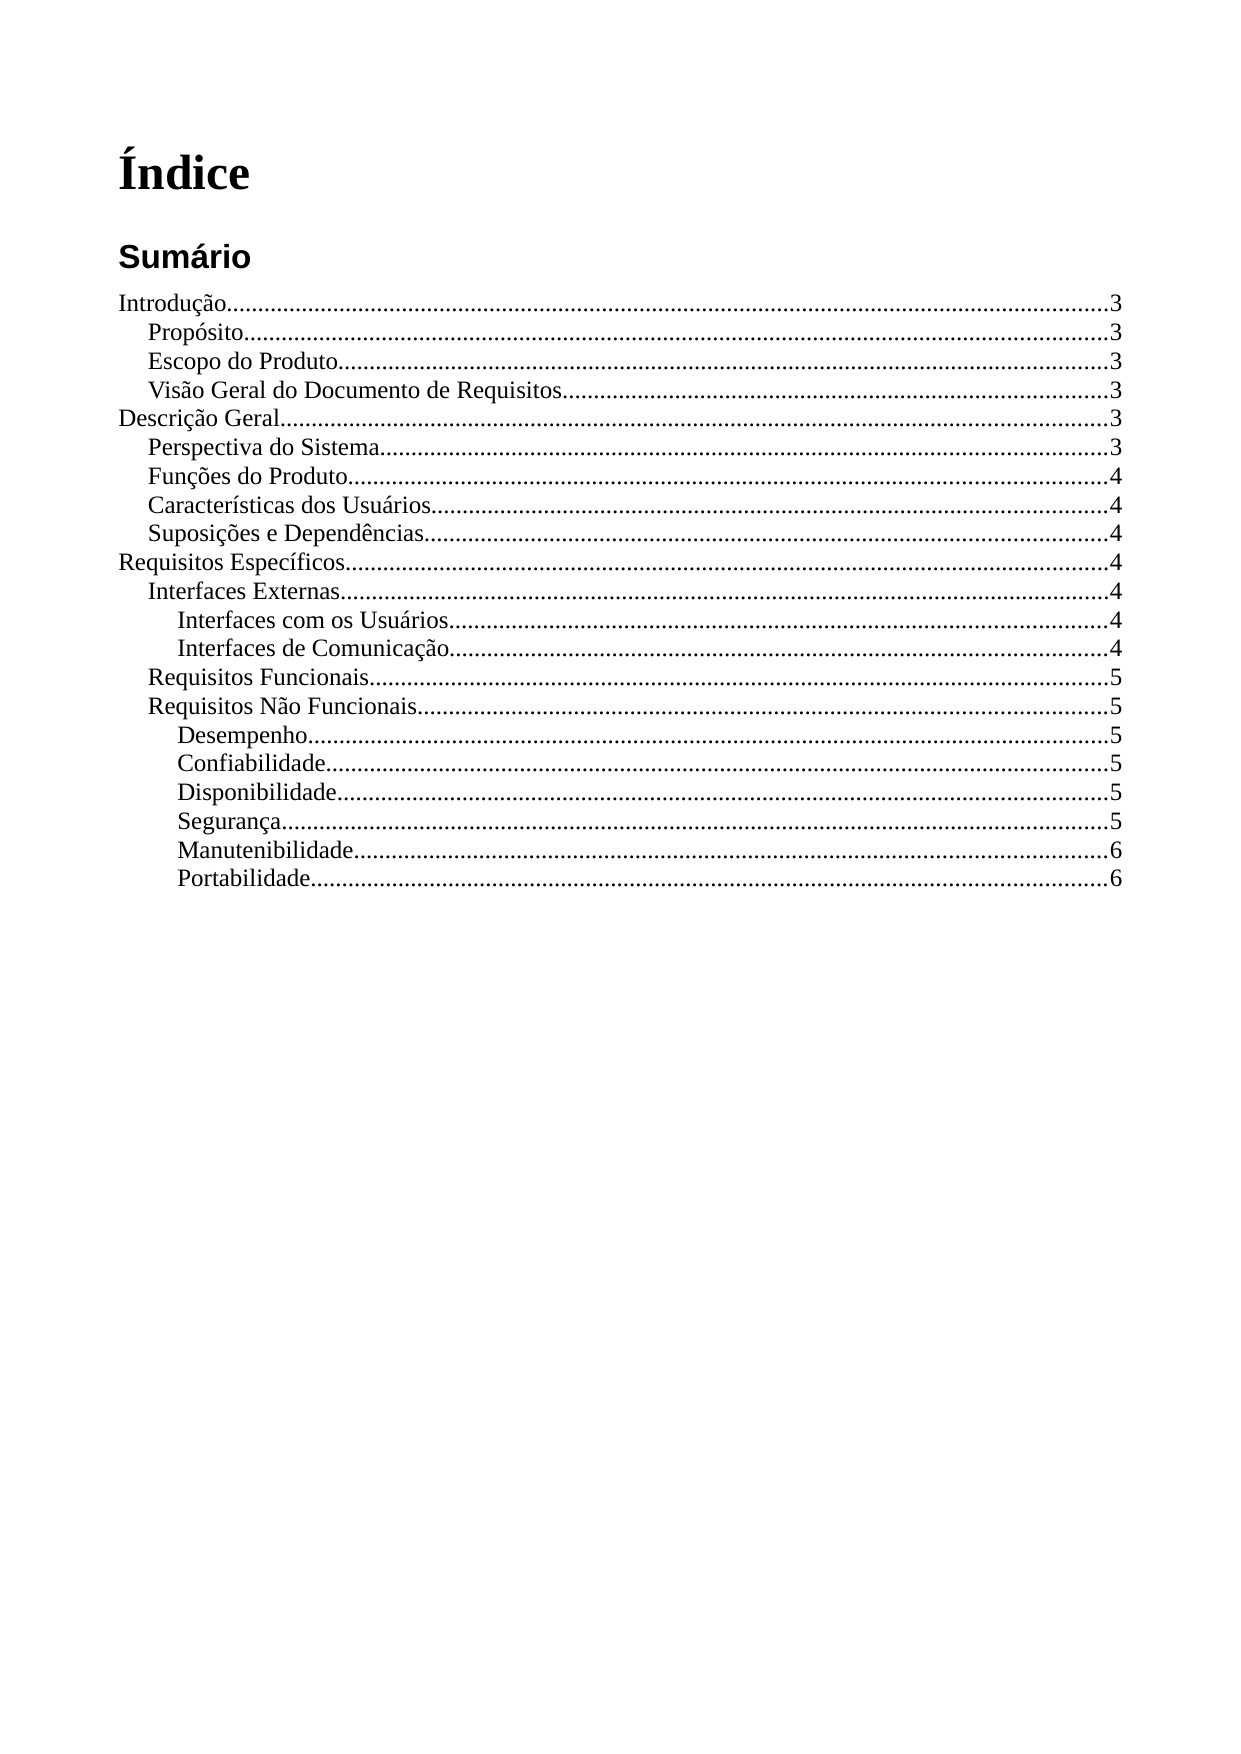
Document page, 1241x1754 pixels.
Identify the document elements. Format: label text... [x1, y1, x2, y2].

text Requisitos Não Funcionais 5 [148, 691, 1122, 720]
text Segurança 5 [177, 806, 1122, 835]
text Perspectiva do Sistema 3 [148, 432, 1122, 461]
text Requisitos Específicos 4 [118, 547, 1122, 576]
text Manutenibilidade 6 [177, 835, 1122, 863]
text Interfaces de Comunicação 4 [177, 633, 1122, 662]
text Escopo do Produto 3 [148, 346, 1122, 375]
text Funções do Produto 4 [148, 461, 1122, 490]
text Desempenho 5 [177, 720, 1122, 748]
text Introdução 3 [118, 288, 1122, 317]
text Requisitos Funcionais 5 [148, 662, 1122, 691]
subtitle Índice [118, 143, 1122, 200]
text Propósito 3 [148, 317, 1122, 346]
text Disponibilidade 5 [177, 777, 1122, 806]
text Interfaces Externas 4 [148, 576, 1122, 605]
text Portabilidade 6 [177, 863, 1122, 892]
text Características dos Usuários 4 [148, 490, 1122, 518]
text Visão Geral do Documento de Requisitos 3 [148, 375, 1122, 403]
subtitle Sumário [118, 238, 1122, 276]
text Suposições e Dependências 4 [148, 518, 1122, 547]
text Interfaces com os Usuários 4 [177, 605, 1122, 633]
text Descrição Geral 3 [118, 403, 1122, 432]
text Confiabilidade 5 [177, 748, 1122, 777]
